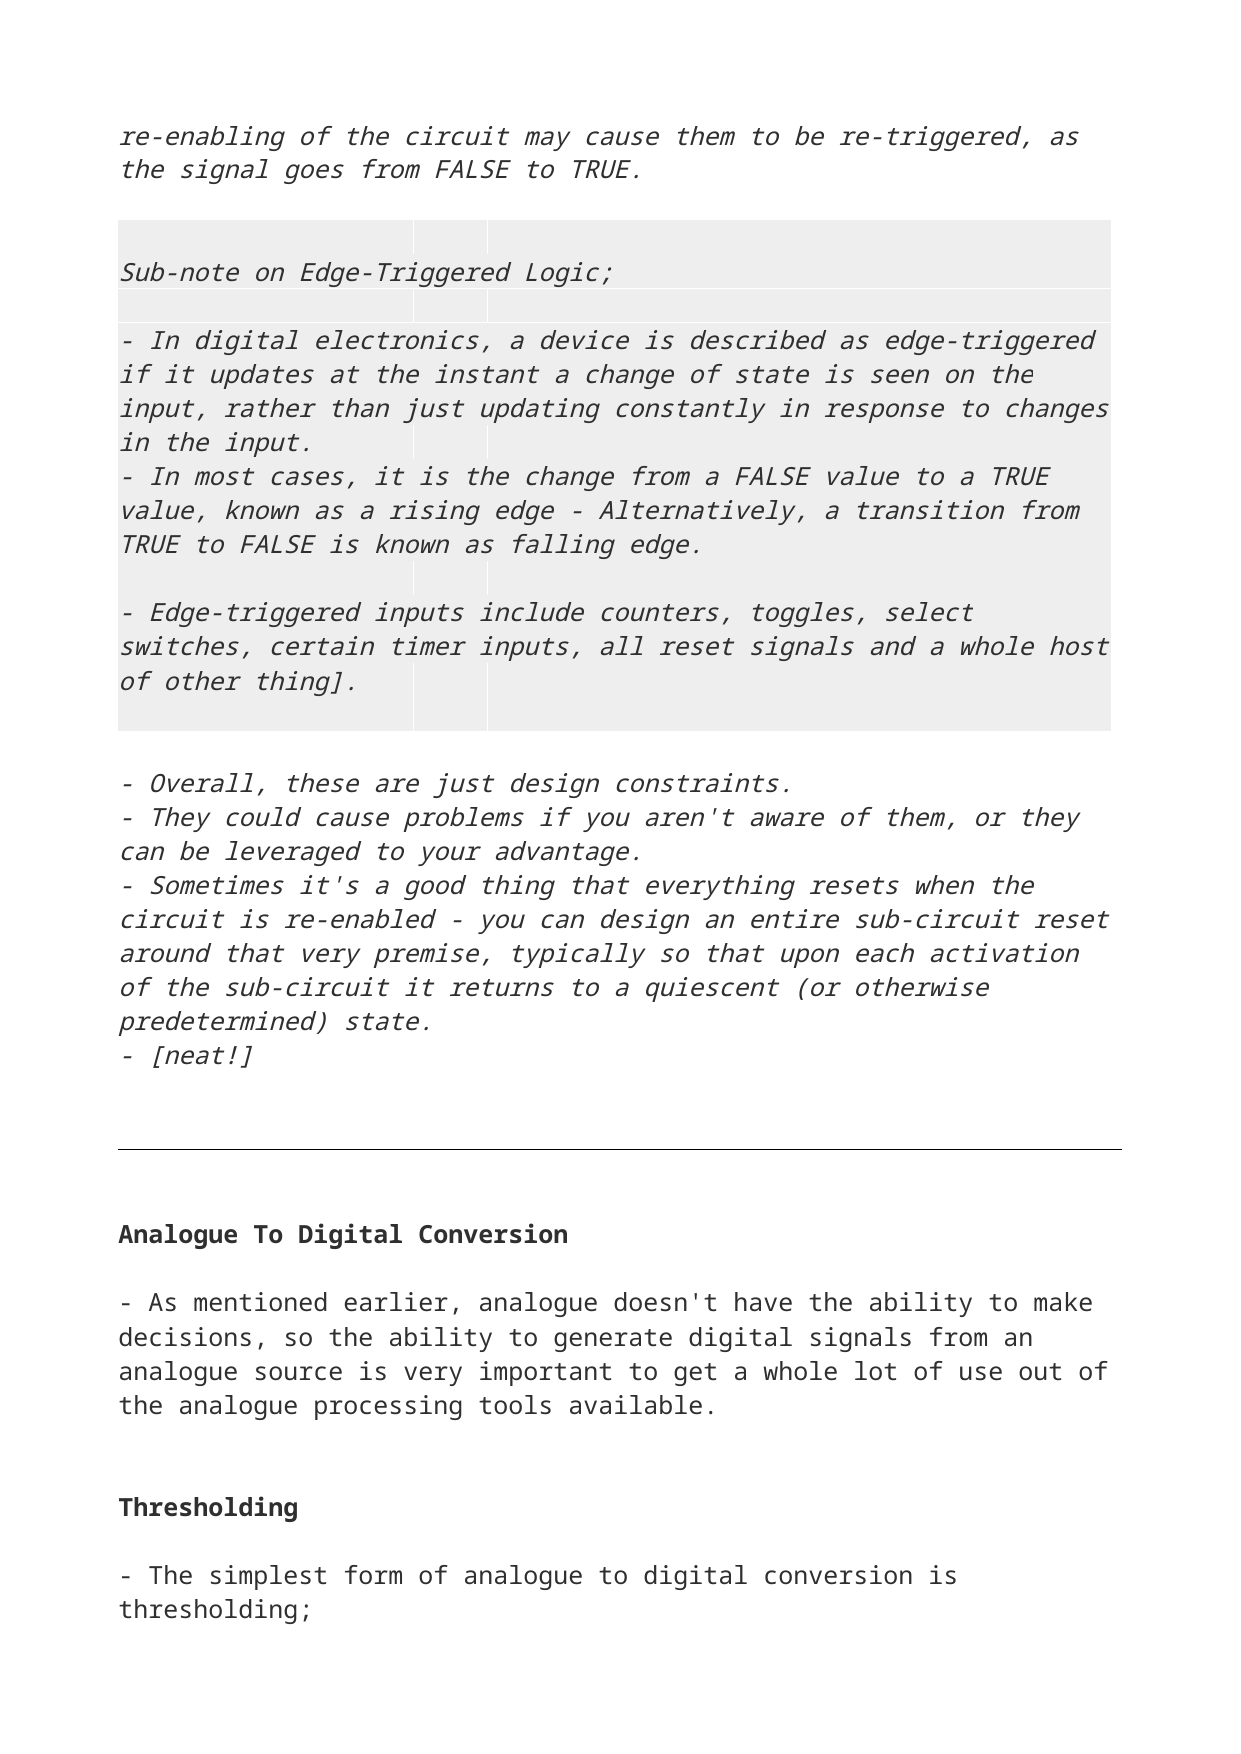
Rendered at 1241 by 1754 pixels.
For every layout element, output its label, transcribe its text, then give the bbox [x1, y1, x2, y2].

text - Sometimes it's a good thing that everything resets when the circuit is re-enabled - you can design an entire sub-circuit reset around that very premise, typically so that upon each activation of the sub-circuit it returns to a quiescent (or otherwise predetermined) state. [118, 867, 1122, 1038]
text Thresholding [118, 1489, 1122, 1523]
text - Edge-triggered inputs include counters, toggles, select switches, certain timer inputs, all reset signals and a whole host of other thing]. [118, 595, 1122, 697]
text - As mentioned earlier, analogue doesn't have the ability to make decisions, so the ability to generate digital signals from an analogue source is very important to get a whole lot of use out of the analogue processing tools available. [118, 1285, 1122, 1421]
text Analogue To Digital Conversion [118, 1217, 1122, 1251]
text - In most cases, it is the change from a FALSE value to a TRUE value, known as a rising edge - Alternatively, a transition from TRUE to FALSE is known as falling edge. [118, 459, 1122, 561]
text - [neat!] [118, 1038, 1122, 1072]
text - Overall, these are just design constraints. [118, 765, 1122, 799]
text - The simplest form of analogue to digital conversion is thresholding; [118, 1558, 1122, 1626]
text Sub-note on Edge-Triggered Logic; [118, 254, 1122, 288]
text re-enabling of the circuit may cause them to be re-triggered, as the signal goes from FALSE to TRUE. [118, 118, 1122, 186]
text - They could cause problems if you aren't aware of them, or they can be leveraged to your advantage. [118, 799, 1122, 867]
text - In digital electronics, a device is described as edge-triggered if it updates at the instant a change of state is seen on the input, rather than just updating constantly in response to changes in the input. [118, 322, 1122, 459]
